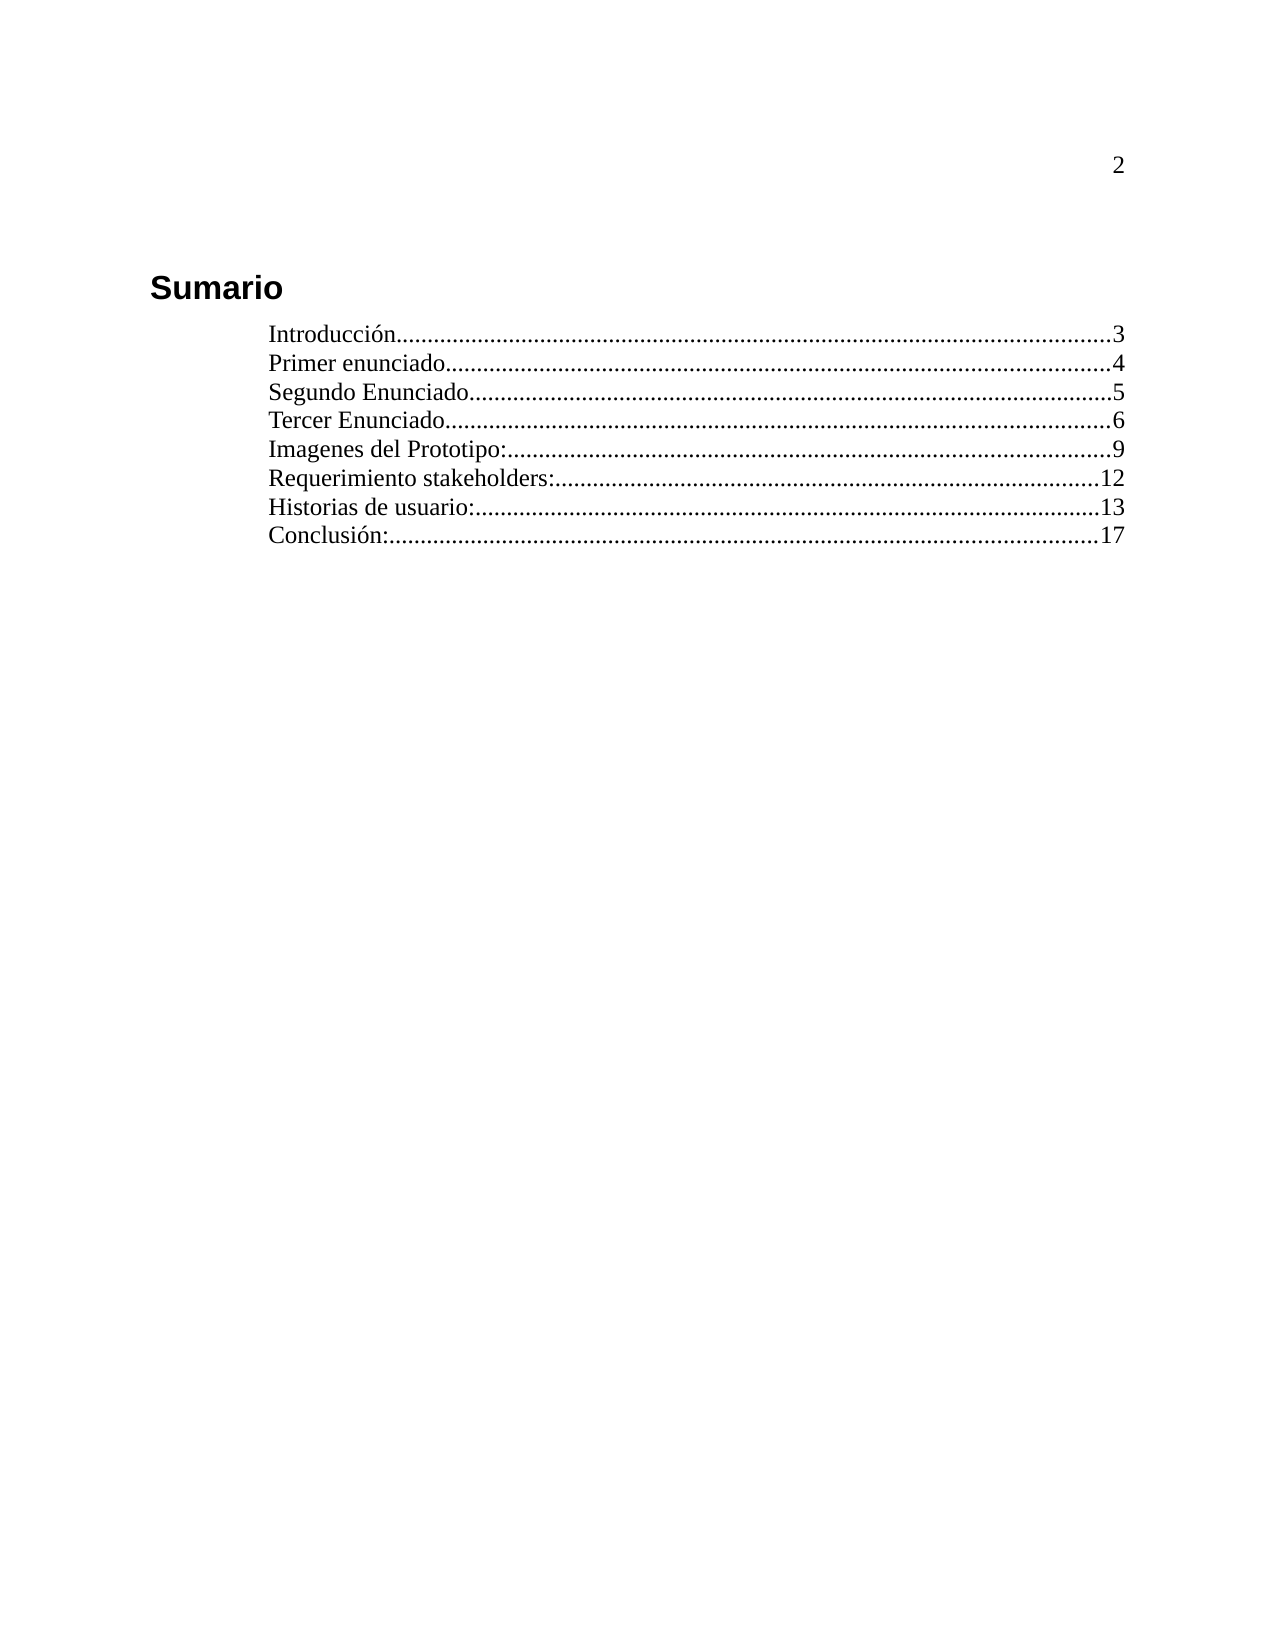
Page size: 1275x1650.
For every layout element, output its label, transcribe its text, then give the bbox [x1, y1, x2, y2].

text Introducción. 3 [268, 319, 1125, 348]
text Historias de usuario: 13 [268, 492, 1125, 520]
text Segundo Enunciado. 5 [268, 377, 1125, 405]
text Imagenes del Prototipo: 9 [268, 434, 1125, 463]
subtitle Sumario [150, 268, 1125, 307]
text Tercer Enunciado 6 [268, 405, 1125, 434]
text Primer enunciado. 4 [268, 348, 1125, 377]
text Requerimiento stakeholders: 12 [268, 463, 1125, 492]
text Conclusión: 17 [268, 520, 1125, 549]
